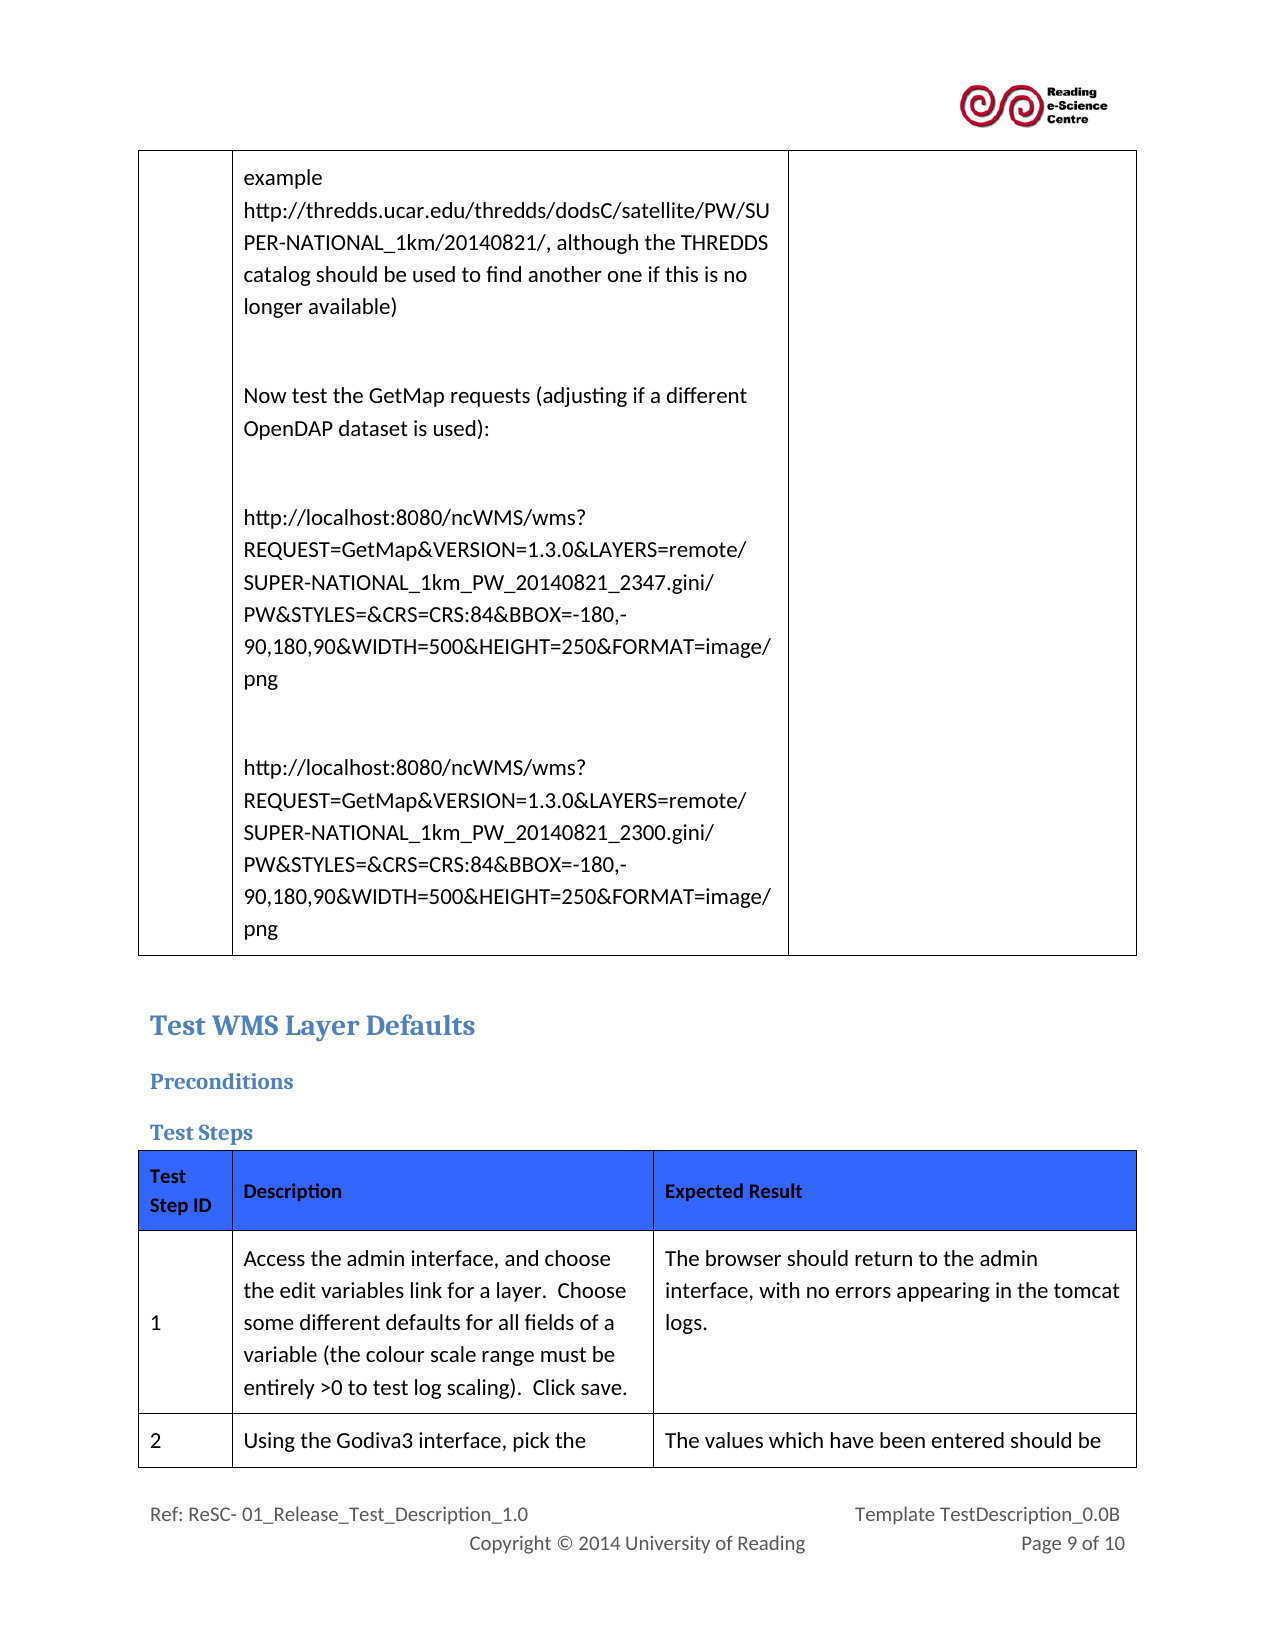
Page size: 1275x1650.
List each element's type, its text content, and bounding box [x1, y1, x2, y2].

table_cell 1 [139, 1231, 232, 1413]
picture [959, 81, 1110, 131]
table_cell [139, 151, 232, 955]
table_header Test Step ID [139, 1151, 232, 1230]
table_cell Access the admin interface, and choose the edit variables link for a layer. Choose some different defaults for all fields of a variable (the colour scale range must be entirely >0 to test log scaling). Click save. [233, 1231, 653, 1413]
table_header Expected Result [654, 1151, 1136, 1230]
subtitle Test WMS Layer Defaults [150, 1009, 1125, 1043]
table_header Description [233, 1151, 653, 1230]
table_cell Using the Godiva3 interface, pick the [233, 1414, 653, 1467]
table_cell The values which have been entered should be [654, 1414, 1136, 1467]
table_cell example http://thredds.ucar.edu/thredds/dodsC/satellite/PW/SUPER-NATIONAL_1km/20140821/, although the THREDDS catalog should be used to find another one if this is no longer available) Now test the GetMap requests (adjusting if a different OpenDAP dataset is used): http://localhost:8080/ncWMS/wms?REQUEST=GetMap&VERSION=1.3.0&LAYERS=remote/SUPER-NATIONAL_1km_PW_20140821_2347.gini/PW&STYLES=&CRS=CRS:84&BBOX=-180,-90,180,90&WIDTH=500&HEIGHT=250&FORMAT=image/png http://localhost:8080/ncWMS/wms?REQUEST=GetMap&VERSION=1.3.0&LAYERS=remote/SUPER-NATIONAL_1km_PW_20140821_2300.gini/PW&STYLES=&CRS=CRS:84&BBOX=-180,-90,180,90&WIDTH=500&HEIGHT=250&FORMAT=image/png [233, 151, 788, 955]
table_cell The browser should return to the admin interface, with no errors appearing in the tomcat logs. [654, 1231, 1136, 1413]
subtitle Test Steps [150, 1119, 1125, 1146]
table_cell [789, 151, 1136, 955]
subtitle Preconditions [150, 1068, 1125, 1095]
table_cell 2 [139, 1414, 232, 1467]
